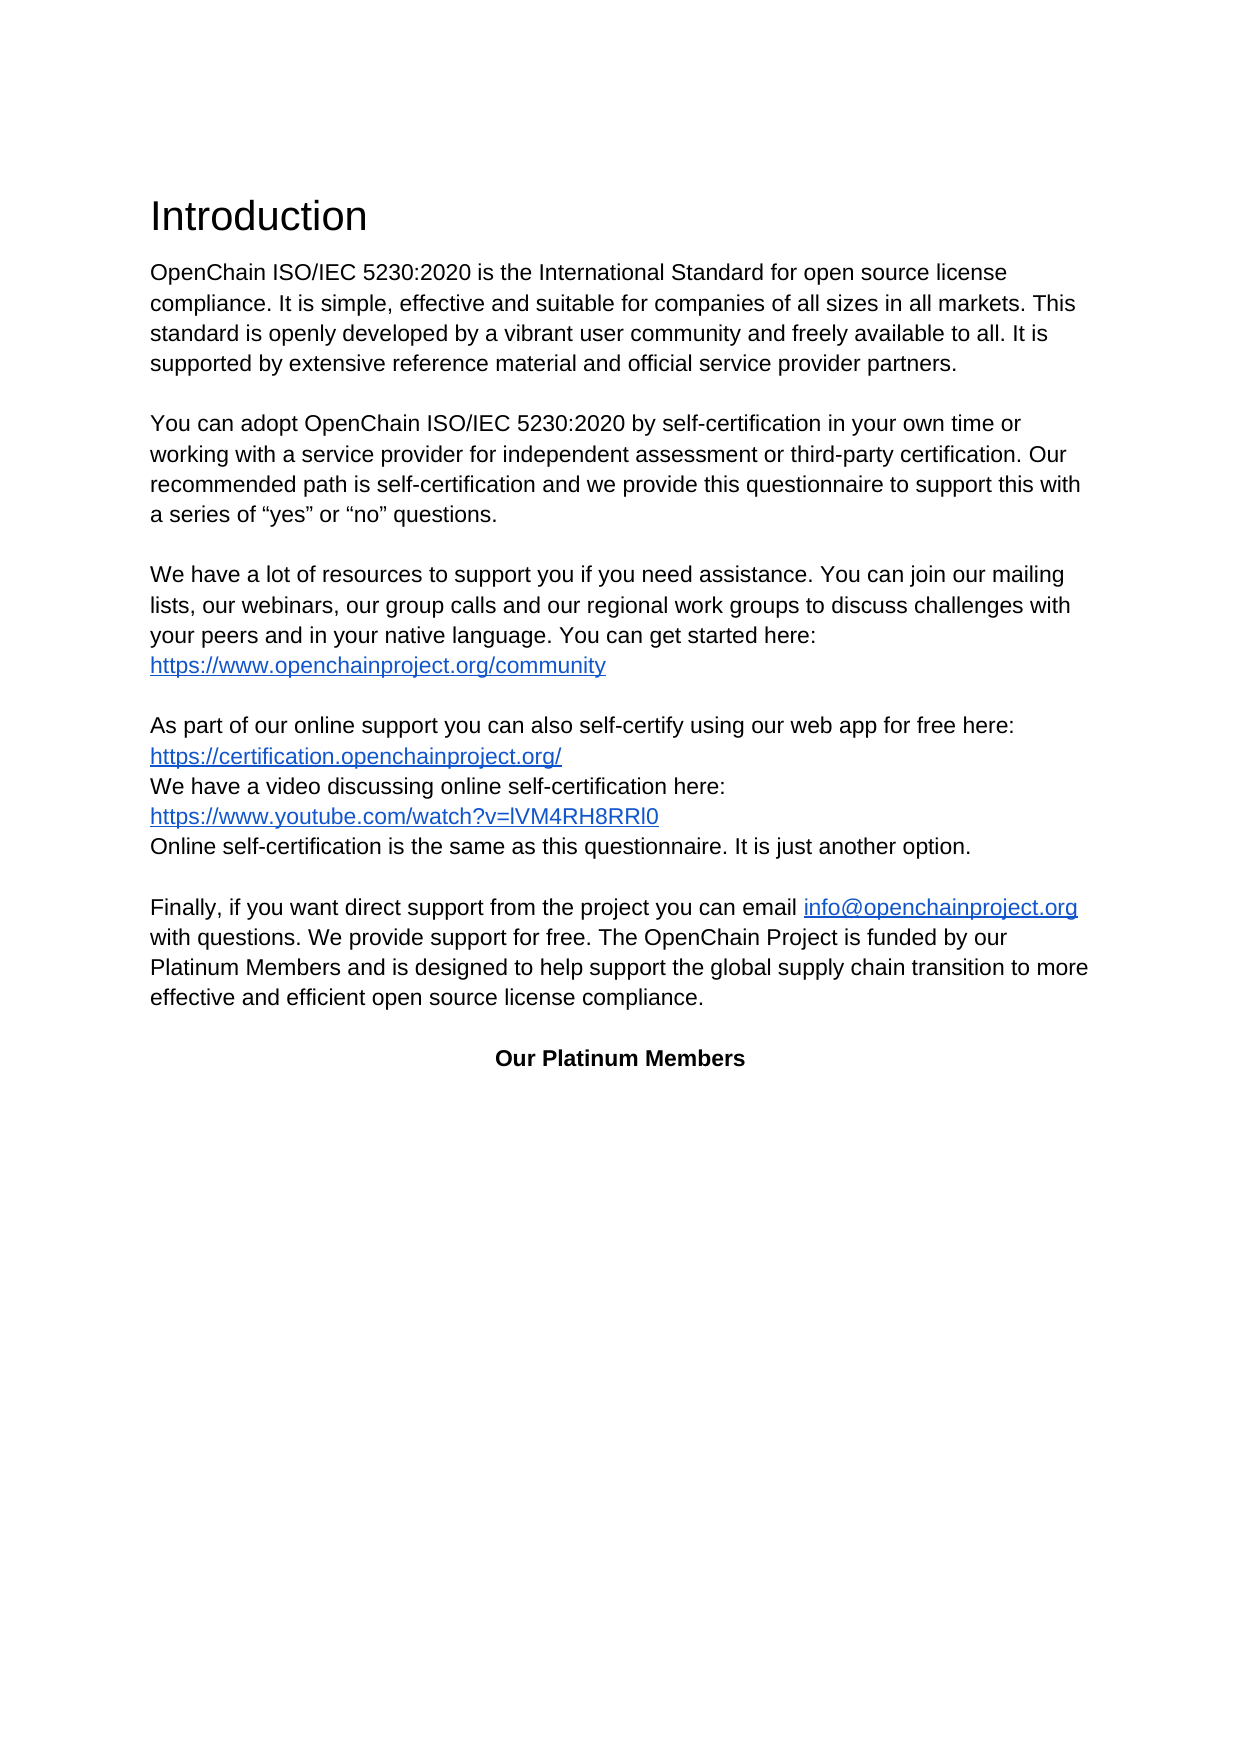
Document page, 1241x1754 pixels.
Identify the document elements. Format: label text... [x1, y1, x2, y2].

text We have a lot of resources to support you if you need assistance. You can join our mailing lists, our webinars, our group calls and our regional work groups to discuss challenges with your peers and in your native language. You can get started here: [150, 561, 1090, 648]
text OpenChain ISO/IEC 5230:2020 is the International Standard for open source license compliance. It is simple, effective and suitable for companies of all sizes in all markets. This standard is openly developed by a vibrant user community and freely available to all. It is supported by extensive reference material and official service provider partners. [150, 259, 1090, 376]
text Our Platinum Members [150, 1045, 1090, 1071]
text Finally, if you want direct support from the project you can email info@openchainproject.org with questions. We provide support for free. The OpenChain Project is funded by our Platinum Members and is designed to help support the global supply chain transition to more effective and efficient open source license compliance. [150, 894, 1090, 1011]
text As part of our online support you can also self-certify using our web app for free here: https://certification.openchainproject.org/ [150, 712, 1090, 769]
text https://www.openchainproject.org/community [150, 652, 1090, 678]
subtitle Introduction [150, 192, 1090, 239]
text You can adopt OpenChain ISO/IEC 5230:2020 by self-certification in your own time or working with a service provider for independent assessment or third-party certification. Our recommended path is self-certification and we provide this questionnaire to support this with a series of “yes” or “no” questions. [150, 410, 1090, 527]
text We have a video discussing online self-certification here: https://www.youtube.com/watch?v=lVM4RH8RRl0 [150, 773, 1090, 829]
text Online self-certification is the same as this questionnaire. It is just another option. [150, 833, 1090, 859]
